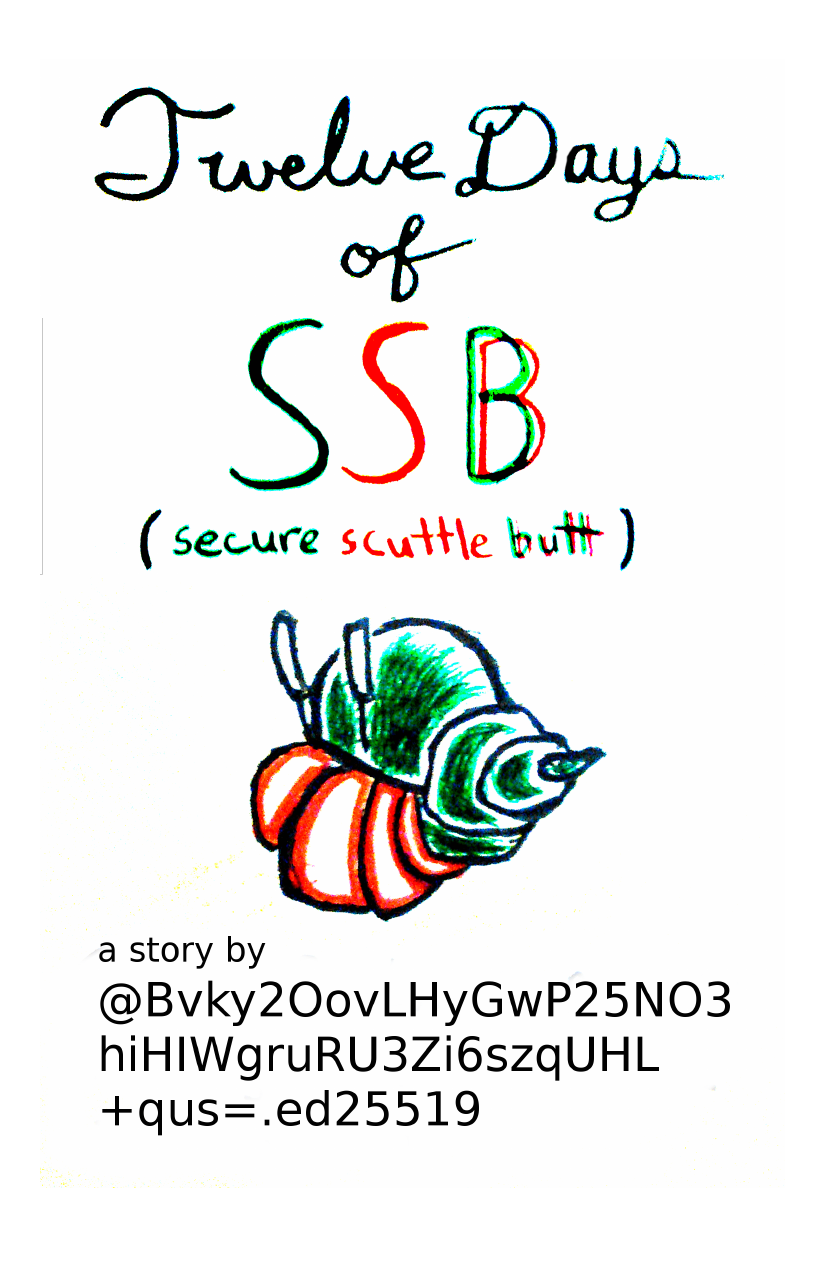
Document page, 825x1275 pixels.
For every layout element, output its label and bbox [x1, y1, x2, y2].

picture [40, 58, 786, 1188]
